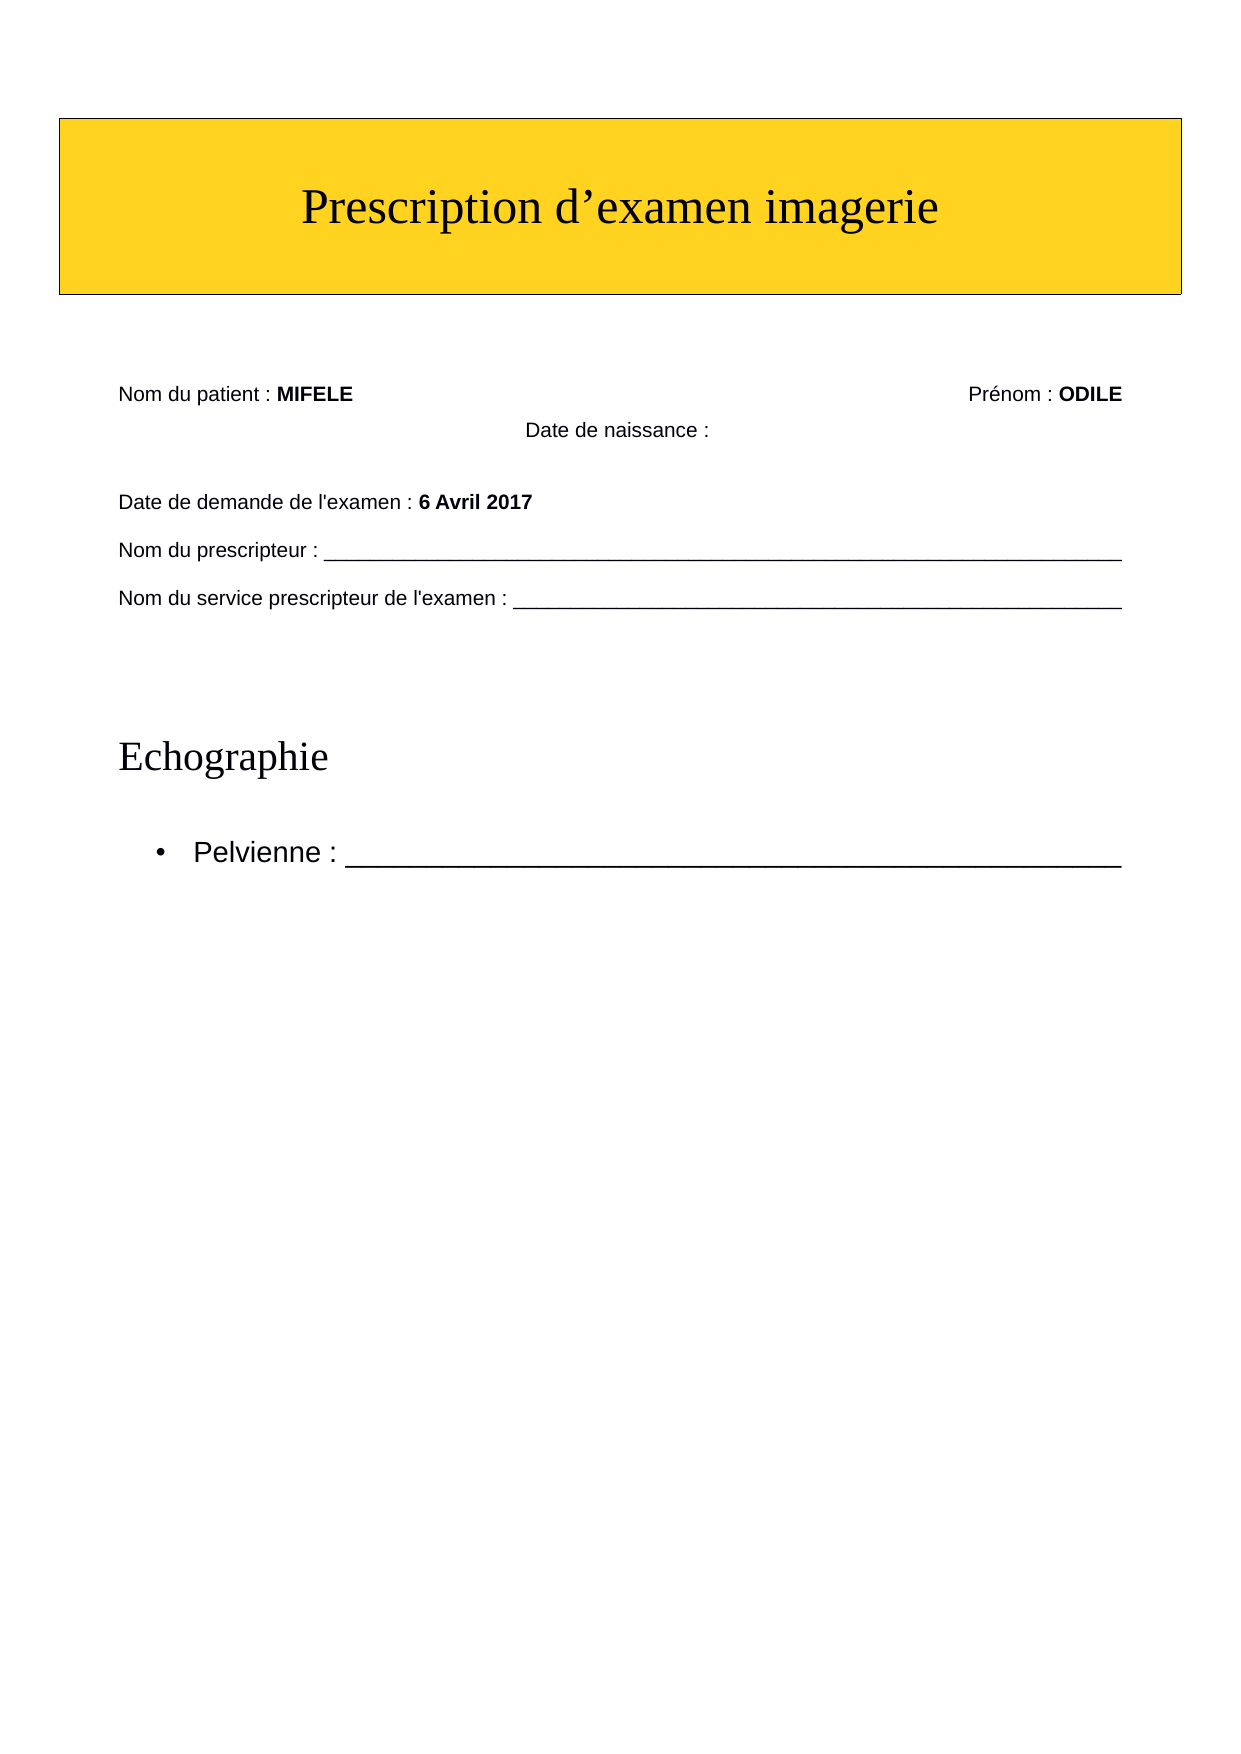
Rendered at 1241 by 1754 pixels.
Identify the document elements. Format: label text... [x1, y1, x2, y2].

text Date de demande de l'examen : 6 Avril 2017 [118, 489, 1122, 513]
subtitle Echographie [118, 731, 1122, 779]
text Nom du service prescripteur de l'examen : [118, 585, 1122, 609]
text Nom du patient : MIFELE Prénom : ODILE [118, 382, 1122, 406]
text Nom du prescripteur : [118, 537, 1122, 561]
list Pelvienne : [156, 792, 1122, 880]
text Date de naissance : [118, 418, 1122, 442]
subtitle Prescription d’examen imagerie [60, 119, 1181, 294]
